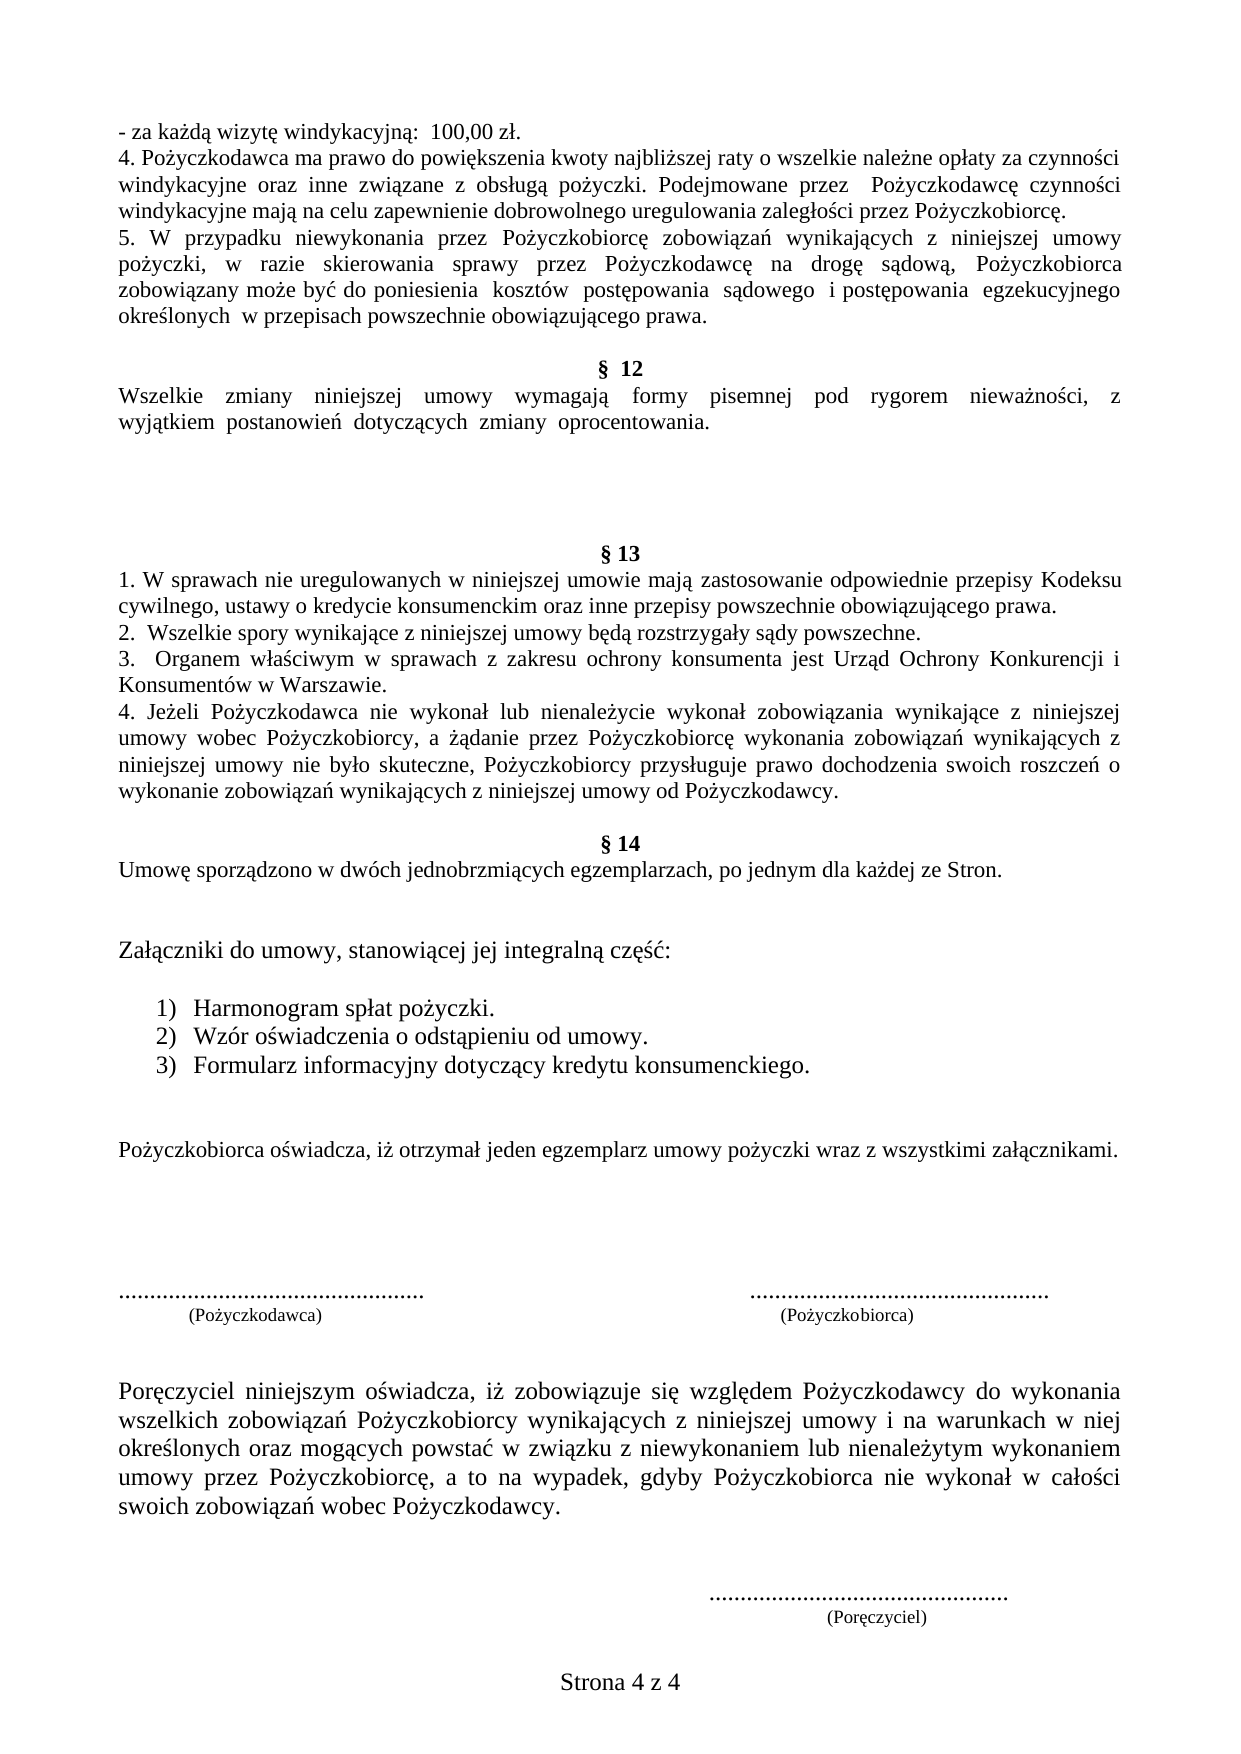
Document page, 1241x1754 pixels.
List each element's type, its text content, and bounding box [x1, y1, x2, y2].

text (Pożyczkodawca) (Pożyczkobiorca) [118, 1304, 1122, 1326]
list Wzór oświadczenia o odstąpieniu od umowy. [156, 1021, 1122, 1050]
text 4. Pożyczkodawca ma prawo do powiększenia kwoty najbliższej raty o wszelkie należne opłaty za czynności windykacyjne oraz inne związane z obsługą pożyczki. Podejmowane przez Pożyczkodawcę czynności windykacyjne mają na celu zapewnienie dobrowolnego uregulowania zaległości przez Pożyczkobiorcę. [118, 144, 1122, 223]
text 3. Organem właściwym w sprawach z zakresu ochrony konsumenta jest Urząd Ochrony Konkurencji i Konsumentów w Warszawie. [118, 645, 1122, 698]
text ................................................. ................................................ [118, 1275, 1122, 1304]
text Poręczyciel niniejszym oświadcza, iż zobowiązuje się względem Pożyczkodawcy do wykonania wszelkich zobowiązań Pożyczkobiorcy wynikających z niniejszej umowy i na warunkach w niej określonych oraz mogących powstać w związku z niewykonaniem lub nienależytym wykonaniem umowy przez Pożyczkobiorcę, a to na wypadek, gdyby Pożyczkobiorca nie wykonał w całości swoich zobowiązań wobec Pożyczkodawcy. [118, 1376, 1122, 1520]
text ................................................ [118, 1577, 1122, 1606]
text (Poręczyciel) [118, 1606, 1122, 1627]
text - za każdą wizytę windykacyjną: 100,00 zł. [118, 118, 1122, 144]
text § 13 [118, 540, 1122, 566]
text Umowę sporządzono w dwóch jednobrzmiących egzemplarzach, po jednym dla każdej ze Stron. [118, 856, 1122, 882]
text Pożyczkobiorca oświadcza, iż otrzymał jeden egzemplarz umowy pożyczki wraz z wszystkimi załącznikami. [118, 1136, 1122, 1163]
text 5. W przypadku niewykonania przez Pożyczkobiorcę zobowiązań wynikających z niniejszej umowy pożyczki, w razie skierowania sprawy przez Pożyczkodawcę na drogę sądową, Pożyczkobiorca zobowiązany może być do poniesienia kosztów postępowania sądowego i postępowania egzekucyjnego określonych w przepisach powszechnie obowiązującego prawa. [118, 223, 1122, 329]
text 2. Wszelkie spory wynikające z niniejszej umowy będą rozstrzygały sądy powszechne. [118, 619, 1122, 645]
list Formularz informacyjny dotyczący kredytu konsumenckiego. [156, 1050, 1122, 1079]
text § 12 [118, 355, 1122, 382]
text 1. W sprawach nie uregulowanych w niniejszej umowie mają zastosowanie odpowiednie przepisy Kodeksu cywilnego, ustawy o kredycie konsumenckim oraz inne przepisy powszechnie obowiązującego prawa. [118, 566, 1122, 619]
list Harmonogram spłat pożyczki. [156, 993, 1122, 1021]
text Załączniki do umowy, stanowiącej jej integralną część: [118, 935, 1122, 964]
text 4. Jeżeli Pożyczkodawca nie wykonał lub nienależycie wykonał zobowiązania wynikające z niniejszej umowy wobec Pożyczkobiorcy, a żądanie przez Pożyczkobiorcę wykonania zobowiązań wynikających z niniejszej umowy nie było skuteczne, Pożyczkobiorcy przysługuje prawo dochodzenia swoich roszczeń o wykonanie zobowiązań wynikających z niniejszej umowy od Pożyczkodawcy. [118, 698, 1122, 803]
text Wszelkie zmiany niniejszej umowy wymagają formy pisemnej pod rygorem nieważności, z wyjątkiem postanowień dotyczących zmiany oprocentowania. [118, 382, 1122, 434]
text § 14 [118, 830, 1122, 856]
